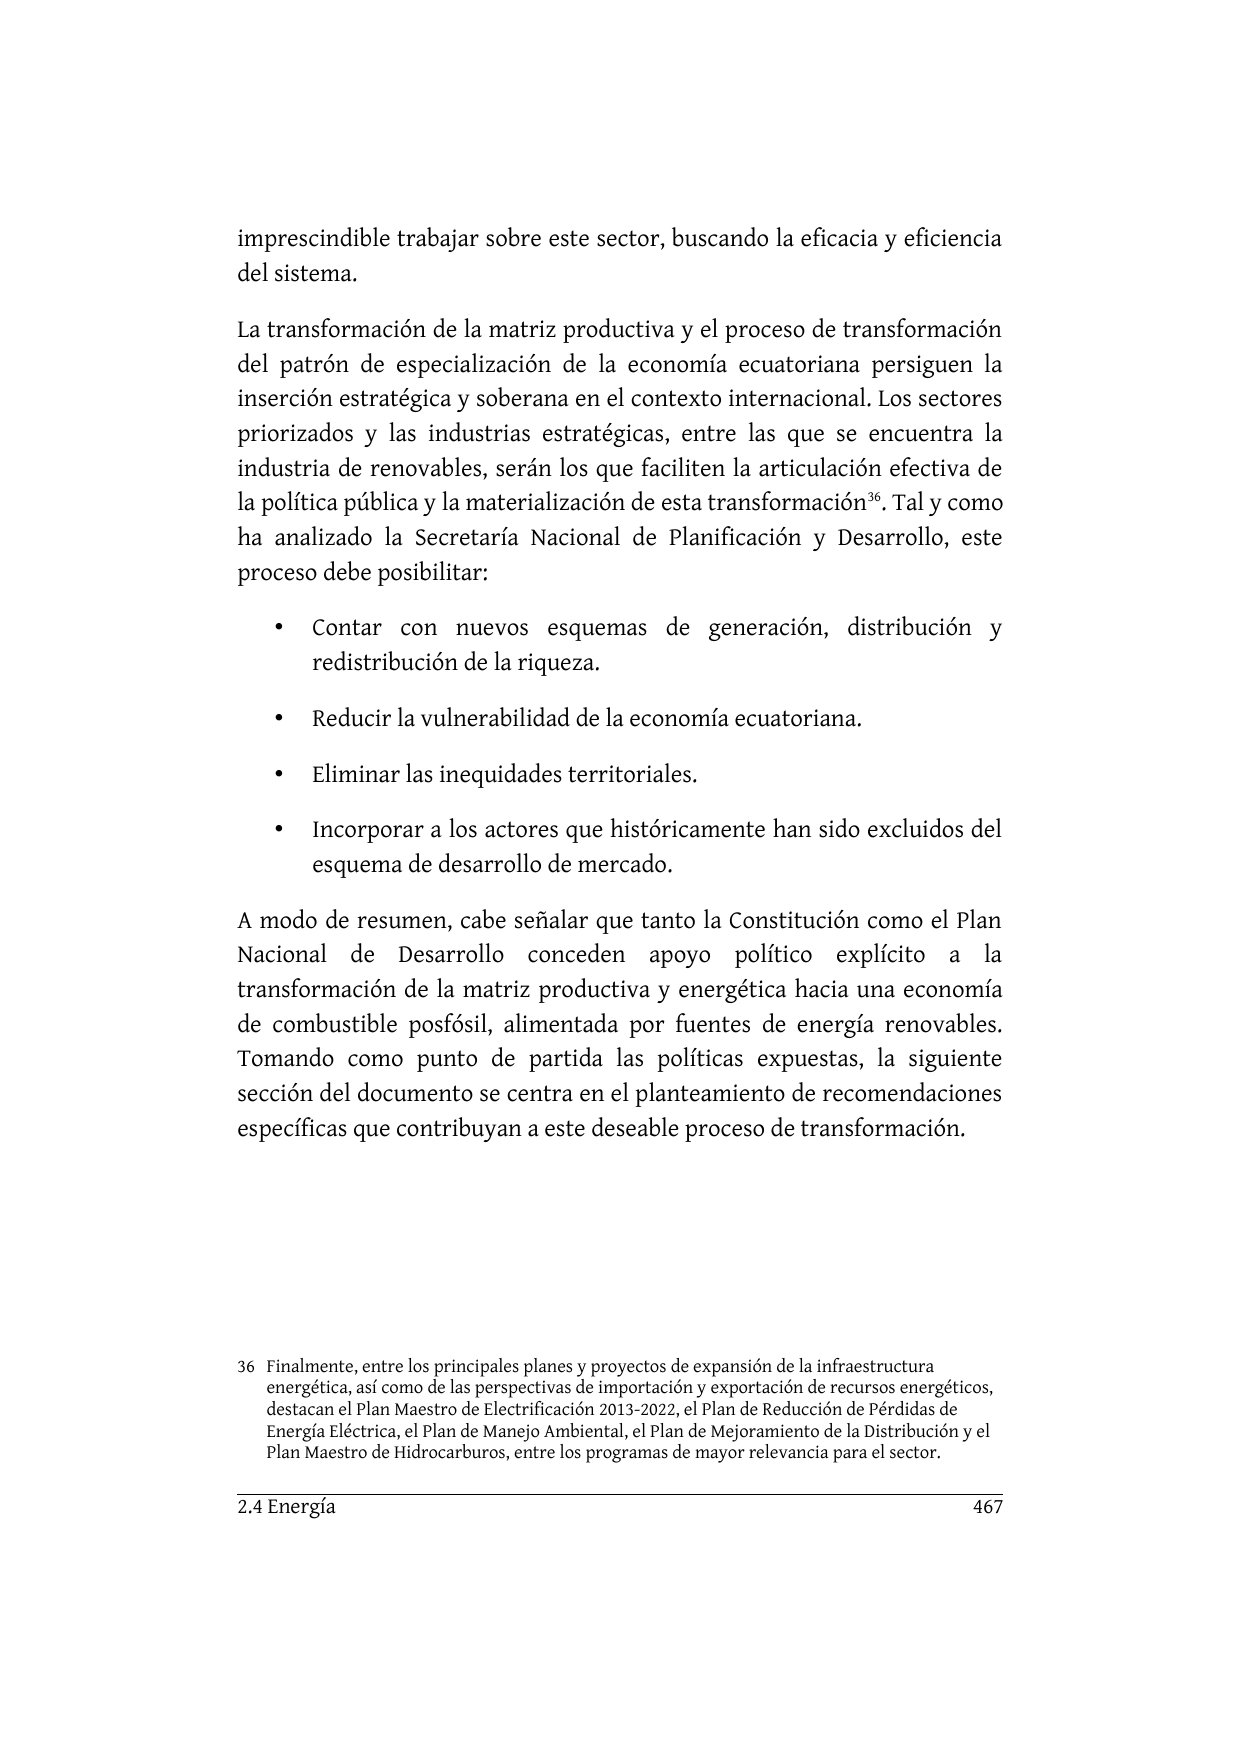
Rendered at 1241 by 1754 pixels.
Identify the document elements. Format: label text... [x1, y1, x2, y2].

list Incorporar a los actores que históricamente han sido excluidos del esquema de desarrollo de mercado. [274, 816, 1003, 879]
list Contar con nuevos esquemas de generación, distribución y redistribución de la riqueza. [274, 614, 1003, 678]
text Finalmente, entre los principales planes y proyectos de expansión de la infraestructura energética, así como de las perspectivas de importación y exportación de recursos energéticos, destacan el Plan Maestro de Electrificación 2013-2022, el Plan de Reducción de Pérdidas de Energía Eléctrica, el Plan de Manejo Ambiental, el Plan de Mejoramiento de la Distribución y el Plan Maestro de Hidrocarburos, entre los programas de mayor relevancia para el sector. [237, 1356, 1003, 1464]
list Reducir la vulnerabilidad de la economía ecuatoriana. [274, 704, 1003, 733]
text imprescindible trabajar sobre este sector, buscando la eficacia y eficiencia del sistema. [237, 225, 1003, 289]
text A modo de resumen, cabe señalar que tanto la Constitución como el Plan Nacional de Desarrollo conceden apoyo político explícito a la transformación de la matriz productiva y energética hacia una economía de combustible posfósil, alimentada por fuentes de energía renovables. Tomando como punto de partida las políticas expuestas, la siguiente sección del documento se centra en el planteamiento de recomendaciones específicas que contribuyan a este deseable proceso de transformación. [237, 906, 1003, 1143]
list Eliminar las inequidades territoriales. [274, 760, 1003, 789]
text La transformación de la matriz productiva y el proceso de transformación del patrón de especialización de la economía ecuatoriana persiguen la inserción estratégica y soberana en el contexto internacional. Los sectores priorizados y las industrias estratégicas, entre las que se encuentra la industria de renovables, serán los que faciliten la articulación efectiva de la política pública y la materialización de esta transformación. Tal y como ha analizado la Secretaría Nacional de Planificación y Desarrollo, este proceso debe posibilitar: [237, 315, 1003, 587]
